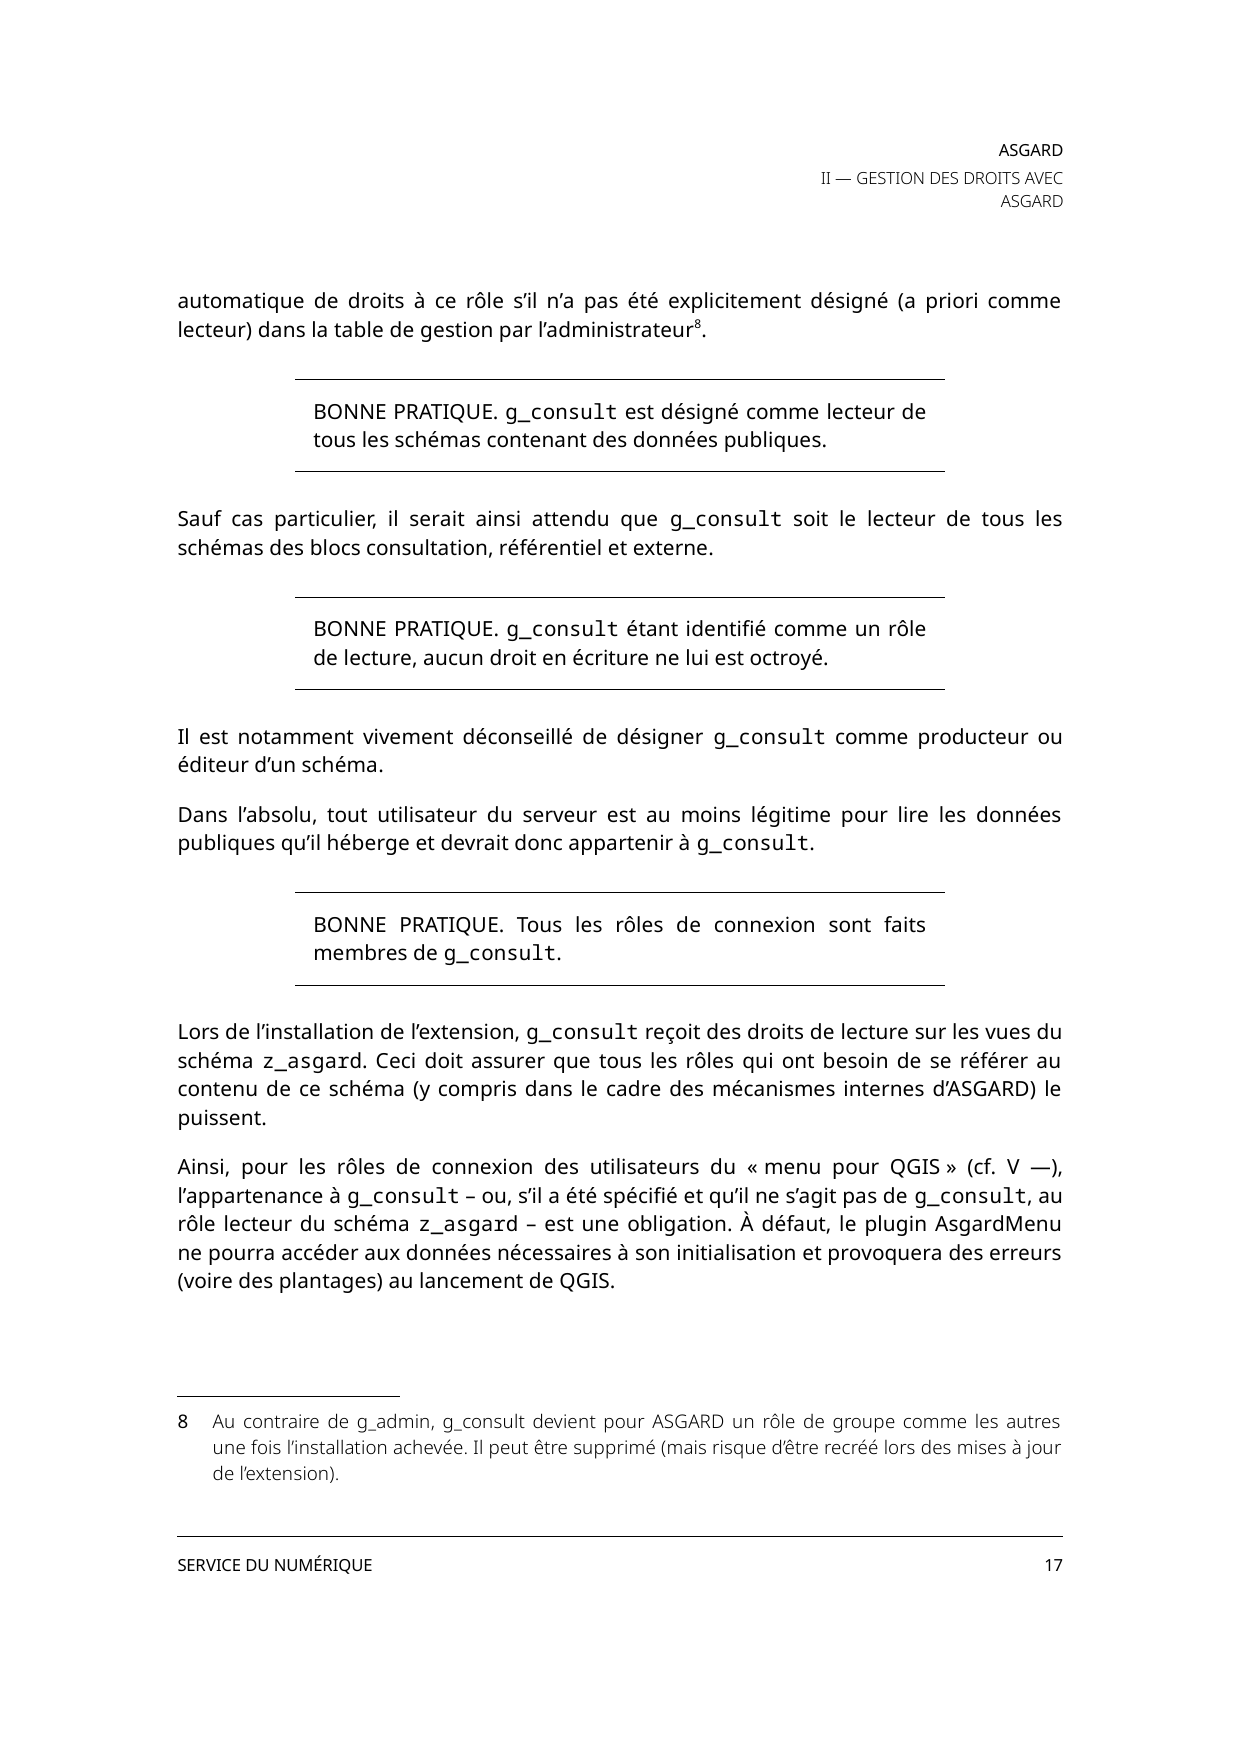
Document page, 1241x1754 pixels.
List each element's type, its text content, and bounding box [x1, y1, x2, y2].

text Ainsi, pour les rôles de connexion des utilisateurs du « menu pour QGIS » (cf. V), l’appartenance à g_consult – ou, s’il a été spécifié et qu’il ne s’agit pas de g_consult, au rôle lecteur du schéma z_asgard – est une obligation. À défaut, le plugin AsgardMenu ne pourra accéder aux données nécessaires à son initialisation et provoquera des erreurs (voire des plantages) au lancement de QGIS. [177, 1152, 1063, 1295]
text Dans l’absolu, tout utilisateur du serveur est au moins légitime pour lire les données publiques qu’il héberge et devrait donc appartenir à g_consult. [177, 799, 1063, 857]
text Il est notamment vivement déconseillé de désigner g_consult comme producteur ou éditeur d’un schéma. [177, 722, 1063, 779]
text Lors de l’installation de l’extension, g_consult reçoit des droits de lecture sur les vues du schéma z_asgard. Ceci doit assurer que tous les rôles qui ont besoin de se référer au contenu de ce schéma (y compris dans le cadre des mécanismes internes d’ASGARD) le puissent. [177, 1017, 1063, 1131]
text Au contraire de g_admin, g_consult devient pour ASGARD un rôle de groupe comme les autres une fois l’installation achevée. Il peut être supprimé (mais risque d’être recréé lors des mises à jour de l’extension). [177, 1408, 1063, 1486]
text BONNE PRATIQUE. Tous les rôles de connexion sont faits membres de g_consult. [295, 893, 945, 985]
text BONNE PRATIQUE. g_consult étant identifié comme un rôle de lecture, aucun droit en écriture ne lui est octroyé. [295, 598, 945, 689]
text Sauf cas particulier, il serait ainsi attendu que g_consult soit le lecteur de tous les schémas des blocs consultation, référentiel et externe. [177, 504, 1063, 561]
text automatique de droits à ce rôle s’il n’a pas été explicitement désigné (a priori comme lecteur) dans la table de gestion par l’administrateur. [177, 286, 1063, 343]
text BONNE PRATIQUE. g_consult est désigné comme lecteur de tous les schémas contenant des données publiques. [295, 380, 945, 471]
